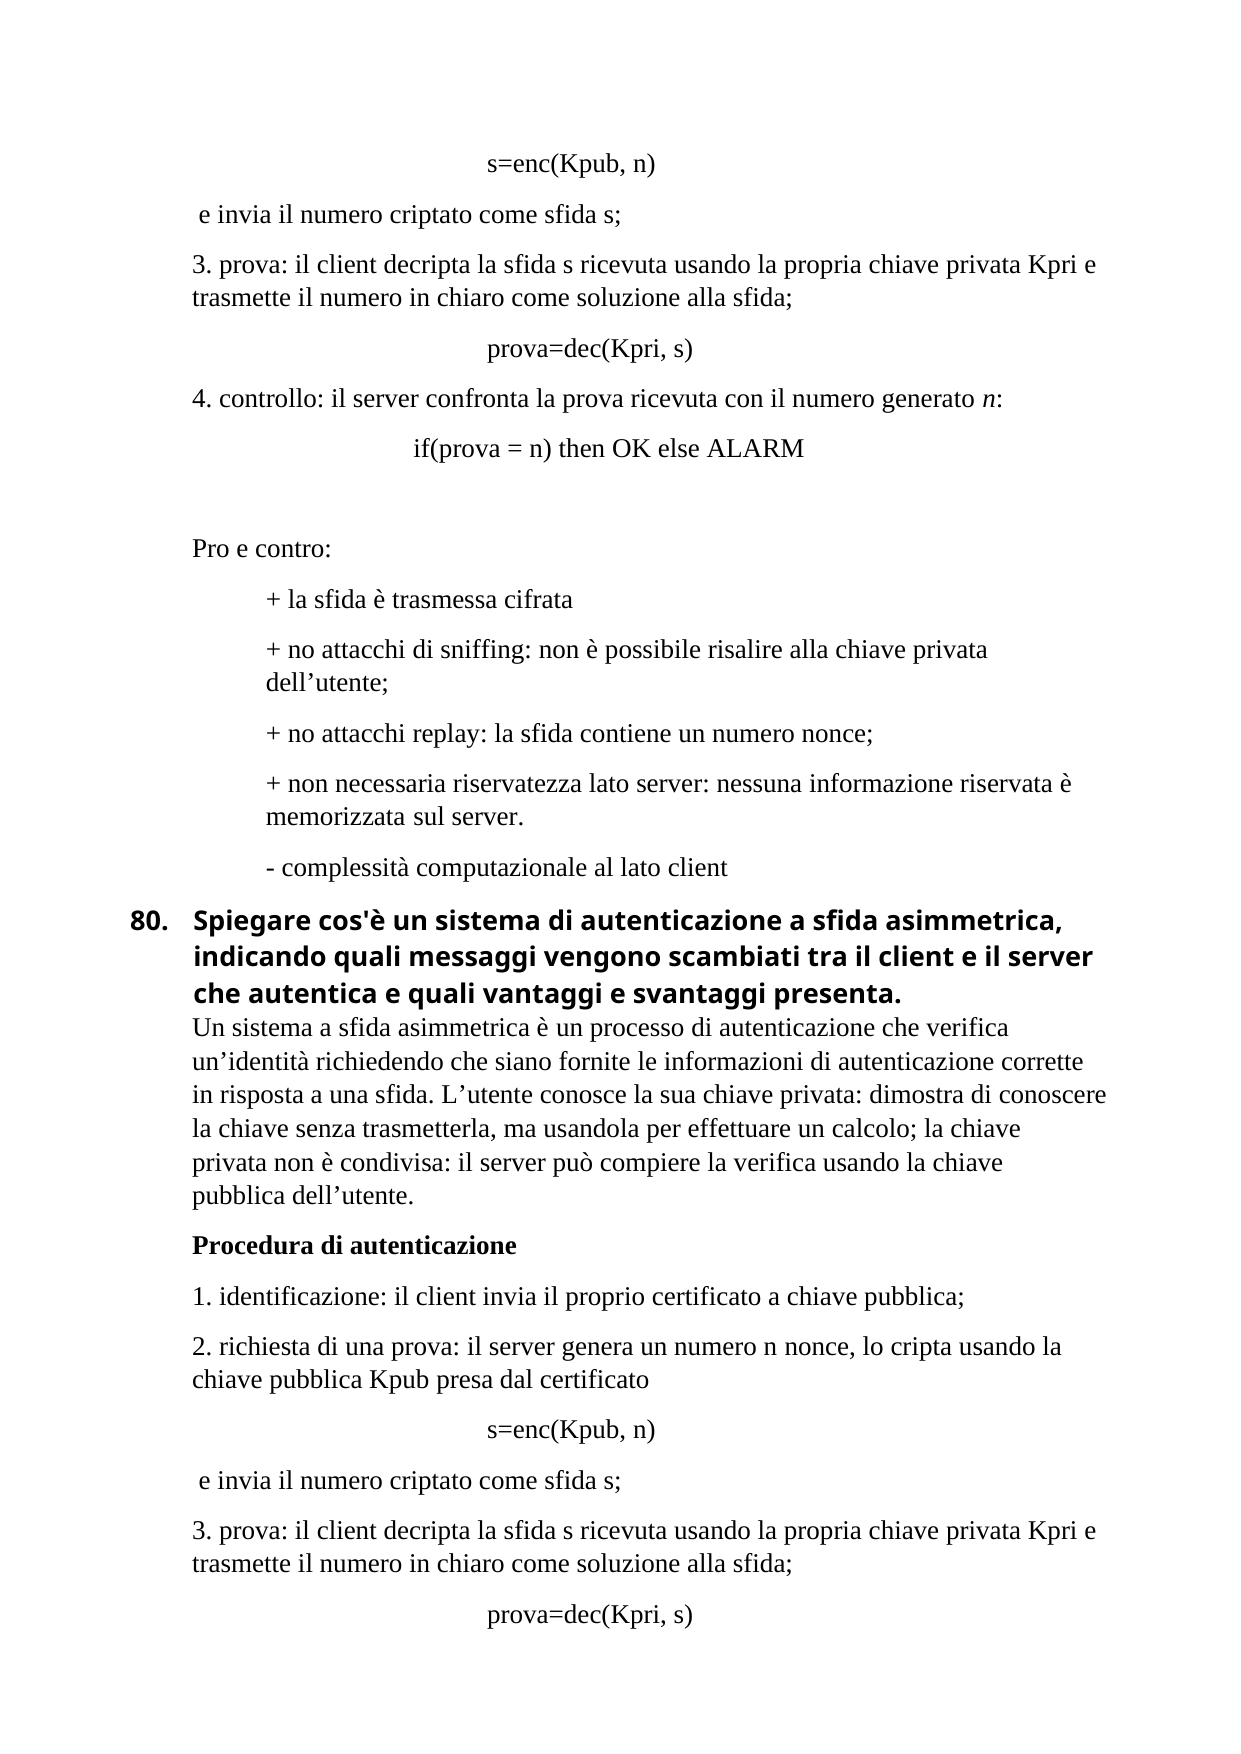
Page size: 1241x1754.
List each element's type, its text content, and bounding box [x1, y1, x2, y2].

text s=enc(Kpub, n) [118, 1414, 1122, 1445]
text Un sistema a sfida asimmetrica è un processo di autenticazione che verifica un’identità richiedendo che siano fornite le informazioni di autenticazione corrette in risposta a una sfida. L’utente conosce la sua chiave privata: dimostra di conoscere la chiave senza trasmetterla, ma usandola per effettuare un calcolo; la chiave privata non è condivisa: il server può compiere la verifica usando la chiave pubblica dell’utente. [118, 1012, 1122, 1210]
list Spiegare cos'è un sistema di autenticazione a sfida asimmetrica, indicando quali messaggi vengono scambiati tra il client e il server che autentica e quali vantaggi e svantaggi presenta. [130, 901, 1122, 1012]
text + no attacchi replay: la sfida contiene un numero nonce; [118, 717, 1122, 748]
text s=enc(Kpub, n) [118, 148, 1122, 179]
text e invia il numero criptato come sfida s; [118, 198, 1122, 229]
text + no attacchi di sniffing: non è possibile risalire alla chiave privata dell’utente; [118, 633, 1122, 698]
text Pro e contro: [118, 533, 1122, 564]
text 3. prova: il client decripta la sfida s ricevuta usando la propria chiave privata Kpri e trasmette il numero in chiaro come soluzione alla sfida; [118, 248, 1122, 313]
text 2. richiesta di una prova: il server genera un numero n nonce, lo cripta usando la chiave pubblica Kpub presa dal certificato [118, 1330, 1122, 1394]
text 3. prova: il client decripta la sfida s ricevuta usando la propria chiave privata Kpri e trasmette il numero in chiaro come soluzione alla sfida; [118, 1514, 1122, 1579]
text prova=dec(Kpri, s) [118, 1598, 1122, 1629]
text e invia il numero criptato come sfida s; [118, 1464, 1122, 1495]
text 4. controllo: il server confronta la prova ricevuta con il numero generato n: [118, 382, 1122, 413]
text + non necessaria riservatezza lato server: nessuna informazione riservata è memorizzata sul server. [118, 767, 1122, 832]
text Procedura di autenticazione [118, 1229, 1122, 1261]
text + la sfida è trasmessa cifrata [118, 583, 1122, 614]
text prova=dec(Kpri, s) [118, 332, 1122, 363]
text 1. identificazione: il client invia il proprio certificato a chiave pubblica; [118, 1280, 1122, 1311]
text - complessità computazionale al lato client [118, 851, 1122, 882]
text if(prova = n) then OK else ALARM [118, 432, 1122, 463]
